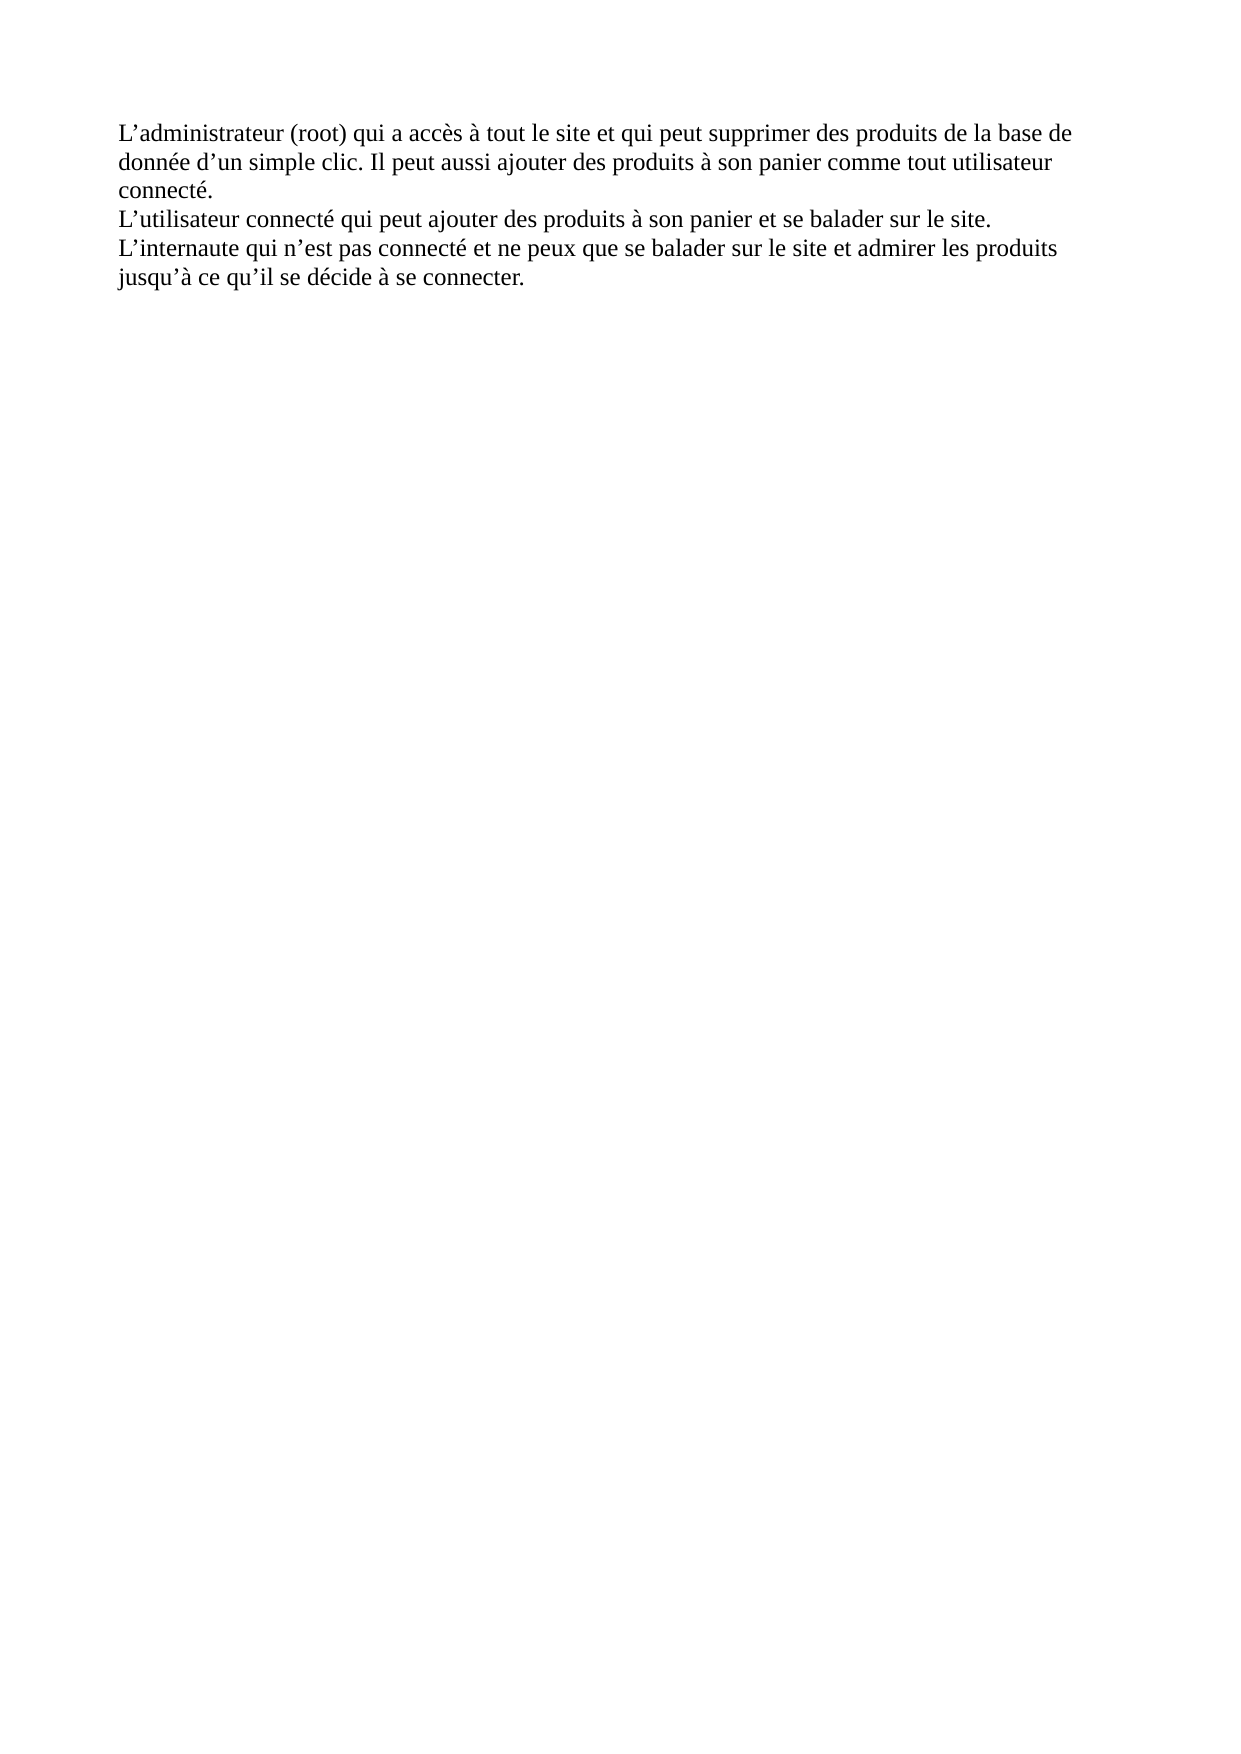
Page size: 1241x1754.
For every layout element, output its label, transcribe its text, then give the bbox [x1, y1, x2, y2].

text L’internaute qui n’est pas connecté et ne peux que se balader sur le site et admirer les produits jusqu’à ce qu’il se décide à se connecter. [118, 233, 1122, 291]
text L’utilisateur connecté qui peut ajouter des produits à son panier et se balader sur le site. [118, 204, 1122, 233]
text L’administrateur (root) qui a accès à tout le site et qui peut supprimer des produits de la base de donnée d’un simple clic. Il peut aussi ajouter des produits à son panier comme tout utilisateur connecté. [118, 118, 1122, 204]
